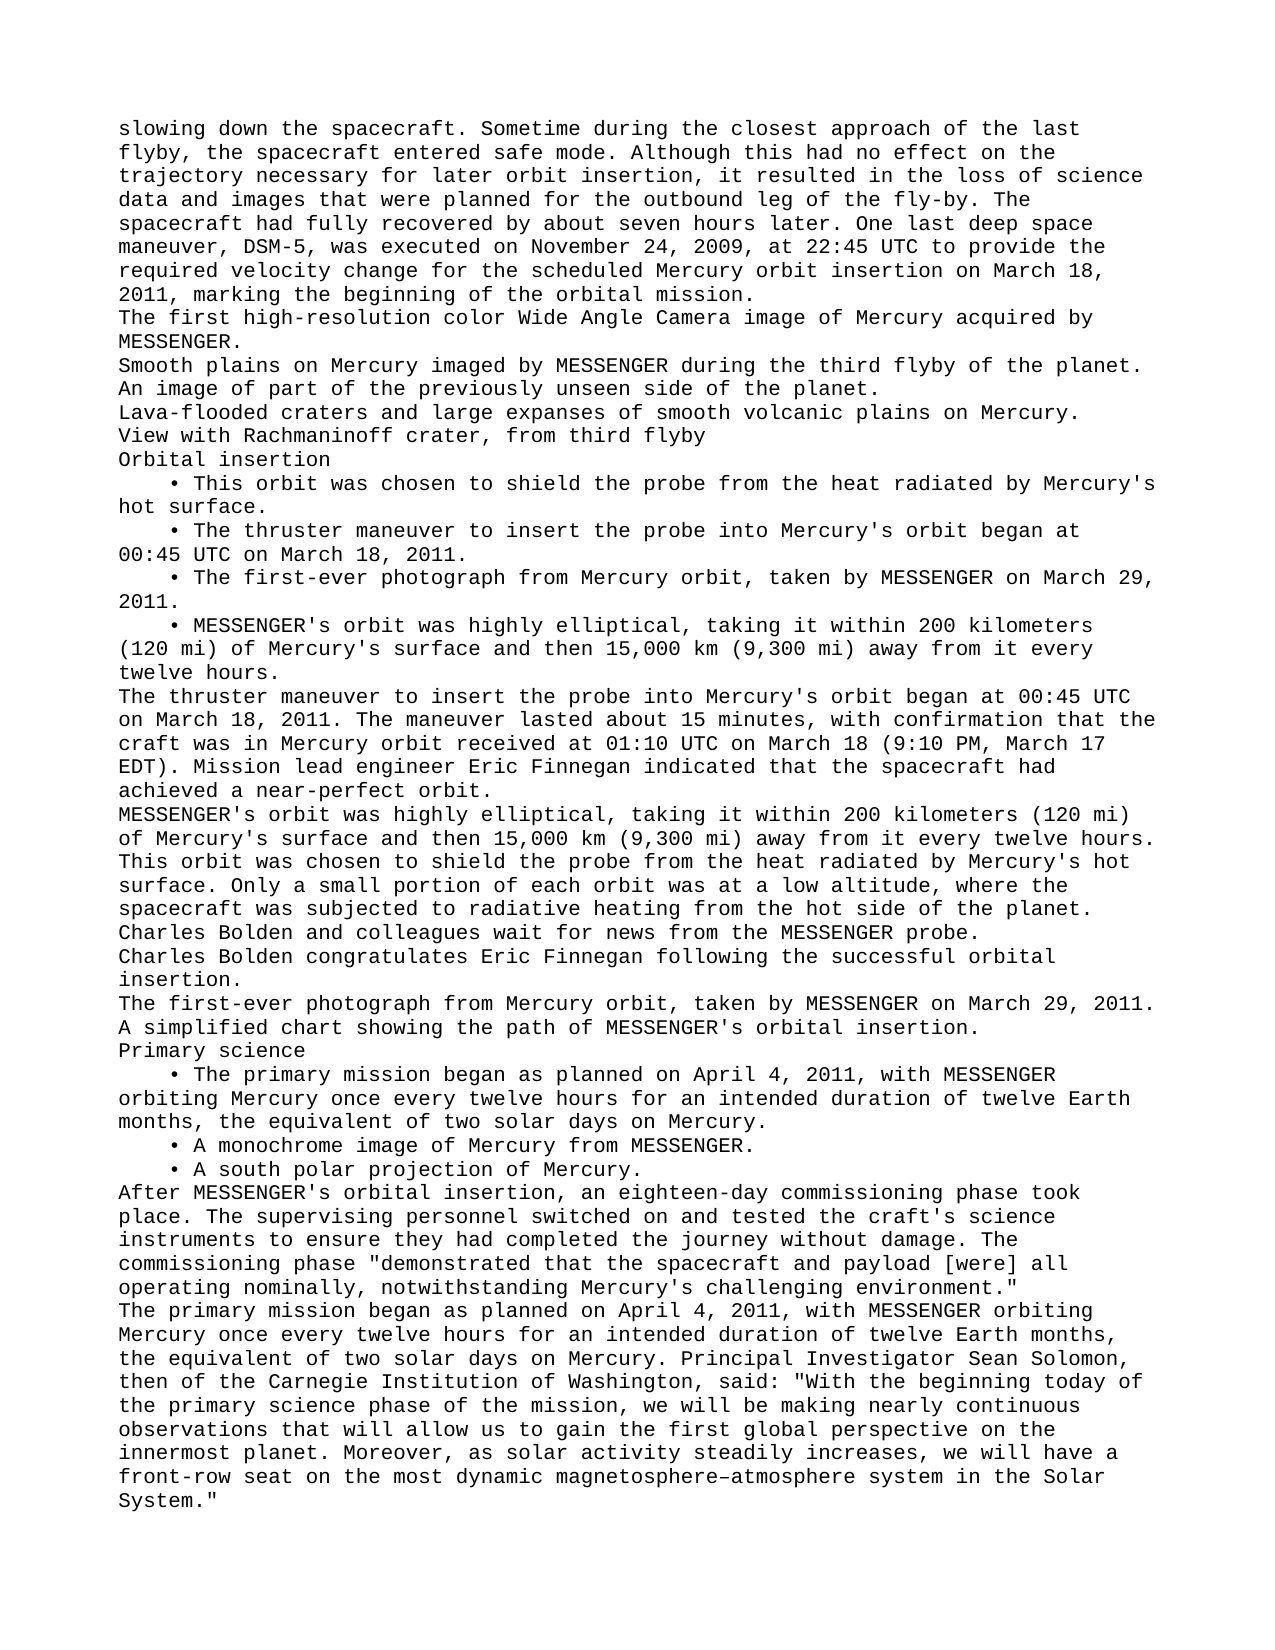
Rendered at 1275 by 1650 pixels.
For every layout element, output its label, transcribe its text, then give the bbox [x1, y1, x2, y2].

text The first-ever photograph from Mercury orbit, taken by MESSENGER on March 29, 2011. [118, 993, 1157, 1017]
text slowing down the spacecraft. Sometime during the closest approach of the last flyby, the spacecraft entered safe mode. Although this had no effect on the trajectory necessary for later orbit insertion, it resulted in the loss of science data and images that were planned for the outbound leg of the fly-by. The spacecraft had fully recovered by about seven hours later. One last deep space maneuver, DSM-5, was executed on November 24, 2009, at 22:45 UTC to provide the required velocity change for the scheduled Mercury orbit insertion on March 18, 2011, marking the beginning of the orbital mission. [118, 118, 1157, 307]
text Charles Bolden congratulates Eric Finnegan following the successful orbital insertion. [118, 946, 1157, 993]
text View with Rachmaninoff crater, from third flyby [118, 426, 1157, 449]
text Orbital insertion [118, 449, 1157, 473]
text A simplified chart showing the path of MESSENGER's orbital insertion. [118, 1017, 1157, 1040]
text • The first-ever photograph from Mercury orbit, taken by MESSENGER on March 29, 2011. [118, 567, 1157, 615]
text • A monochrome image of Mercury from MESSENGER. [118, 1135, 1157, 1158]
text The first high-resolution color Wide Angle Camera image of Mercury acquired by MESSENGER. [118, 307, 1157, 354]
text Primary science [118, 1040, 1157, 1064]
text • The primary mission began as planned on April 4, 2011, with MESSENGER orbiting Mercury once every twelve hours for an intended duration of twelve Earth months, the equivalent of two solar days on Mercury. [118, 1064, 1157, 1135]
text An image of part of the previously unseen side of the planet. [118, 378, 1157, 402]
text Charles Bolden and colleagues wait for news from the MESSENGER probe. [118, 922, 1157, 946]
text The primary mission began as planned on April 4, 2011, with MESSENGER orbiting Mercury once every twelve hours for an intended duration of twelve Earth months, the equivalent of two solar days on Mercury. Principal Investigator Sean Solomon, then of the Carnegie Institution of Washington, said: "With the beginning today of the primary science phase of the mission, we will be making nearly continuous observations that will allow us to gain the first global perspective on the innermost planet. Moreover, as solar activity steadily increases, we will have a front-row seat on the most dynamic magnetosphere–atmosphere system in the Solar System." [118, 1300, 1157, 1513]
text • A south polar projection of Mercury. [118, 1158, 1157, 1182]
text • MESSENGER's orbit was highly elliptical, taking it within 200 kilometers (120 mi) of Mercury's surface and then 15,000 km (9,300 mi) away from it every twelve hours. [118, 615, 1157, 686]
text After MESSENGER's orbital insertion, an eighteen-day commissioning phase took place. The supervising personnel switched on and tested the craft's science instruments to ensure they had completed the journey without damage. The commissioning phase "demonstrated that the spacecraft and payload [were] all operating nominally, notwithstanding Mercury's challenging environment." [118, 1182, 1157, 1300]
text The thruster maneuver to insert the probe into Mercury's orbit began at 00:45 UTC on March 18, 2011. The maneuver lasted about 15 minutes, with confirmation that the craft was in Mercury orbit received at 01:10 UTC on March 18 (9:10 PM, March 17 EDT). Mission lead engineer Eric Finnegan indicated that the spacecraft had achieved a near-perfect orbit. [118, 686, 1157, 804]
text Lava-flooded craters and large expanses of smooth volcanic plains on Mercury. [118, 402, 1157, 426]
text Smooth plains on Mercury imaged by MESSENGER during the third flyby of the planet. [118, 354, 1157, 378]
text • The thruster maneuver to insert the probe into Mercury's orbit began at 00:45 UTC on March 18, 2011. [118, 520, 1157, 567]
text MESSENGER's orbit was highly elliptical, taking it within 200 kilometers (120 mi) of Mercury's surface and then 15,000 km (9,300 mi) away from it every twelve hours. This orbit was chosen to shield the probe from the heat radiated by Mercury's hot surface. Only a small portion of each orbit was at a low altitude, where the spacecraft was subjected to radiative heating from the hot side of the planet. [118, 804, 1157, 922]
text • This orbit was chosen to shield the probe from the heat radiated by Mercury's hot surface. [118, 473, 1157, 520]
